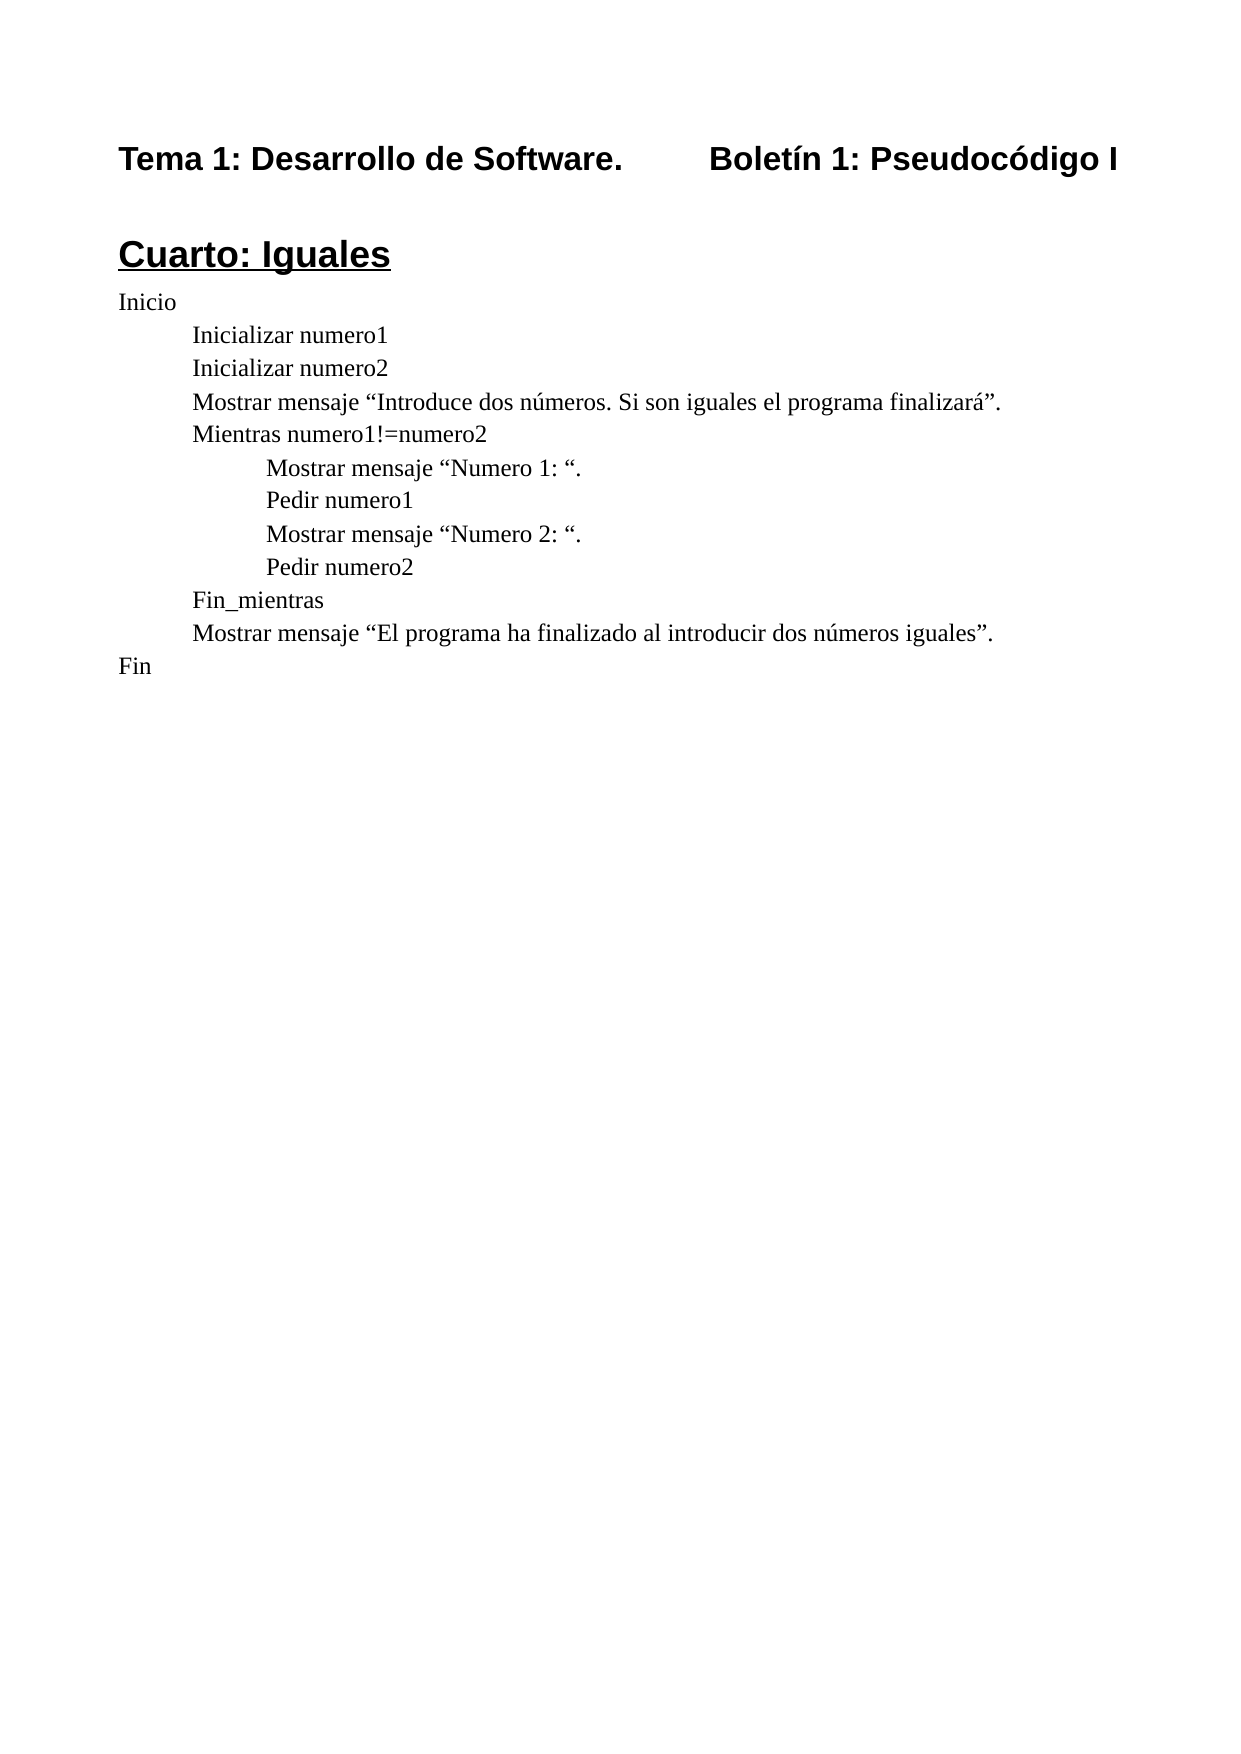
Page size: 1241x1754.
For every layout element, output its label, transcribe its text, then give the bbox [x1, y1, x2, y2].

subtitle Cuarto: Iguales [118, 232, 1122, 275]
text Inicio Inicializar numero1 Inicializar numero2 Mostrar mensaje “Introduce dos números. Si son iguales el programa finalizará”. Mientras numero1!=numero2 Mostrar mensaje “Numero 1: “. Pedir numero1 Mostrar mensaje “Numero 2: “. Pedir numero2 Fin_mientras Mostrar mensaje “El programa ha finalizado al introducir dos números iguales”. Fin [118, 287, 1122, 679]
